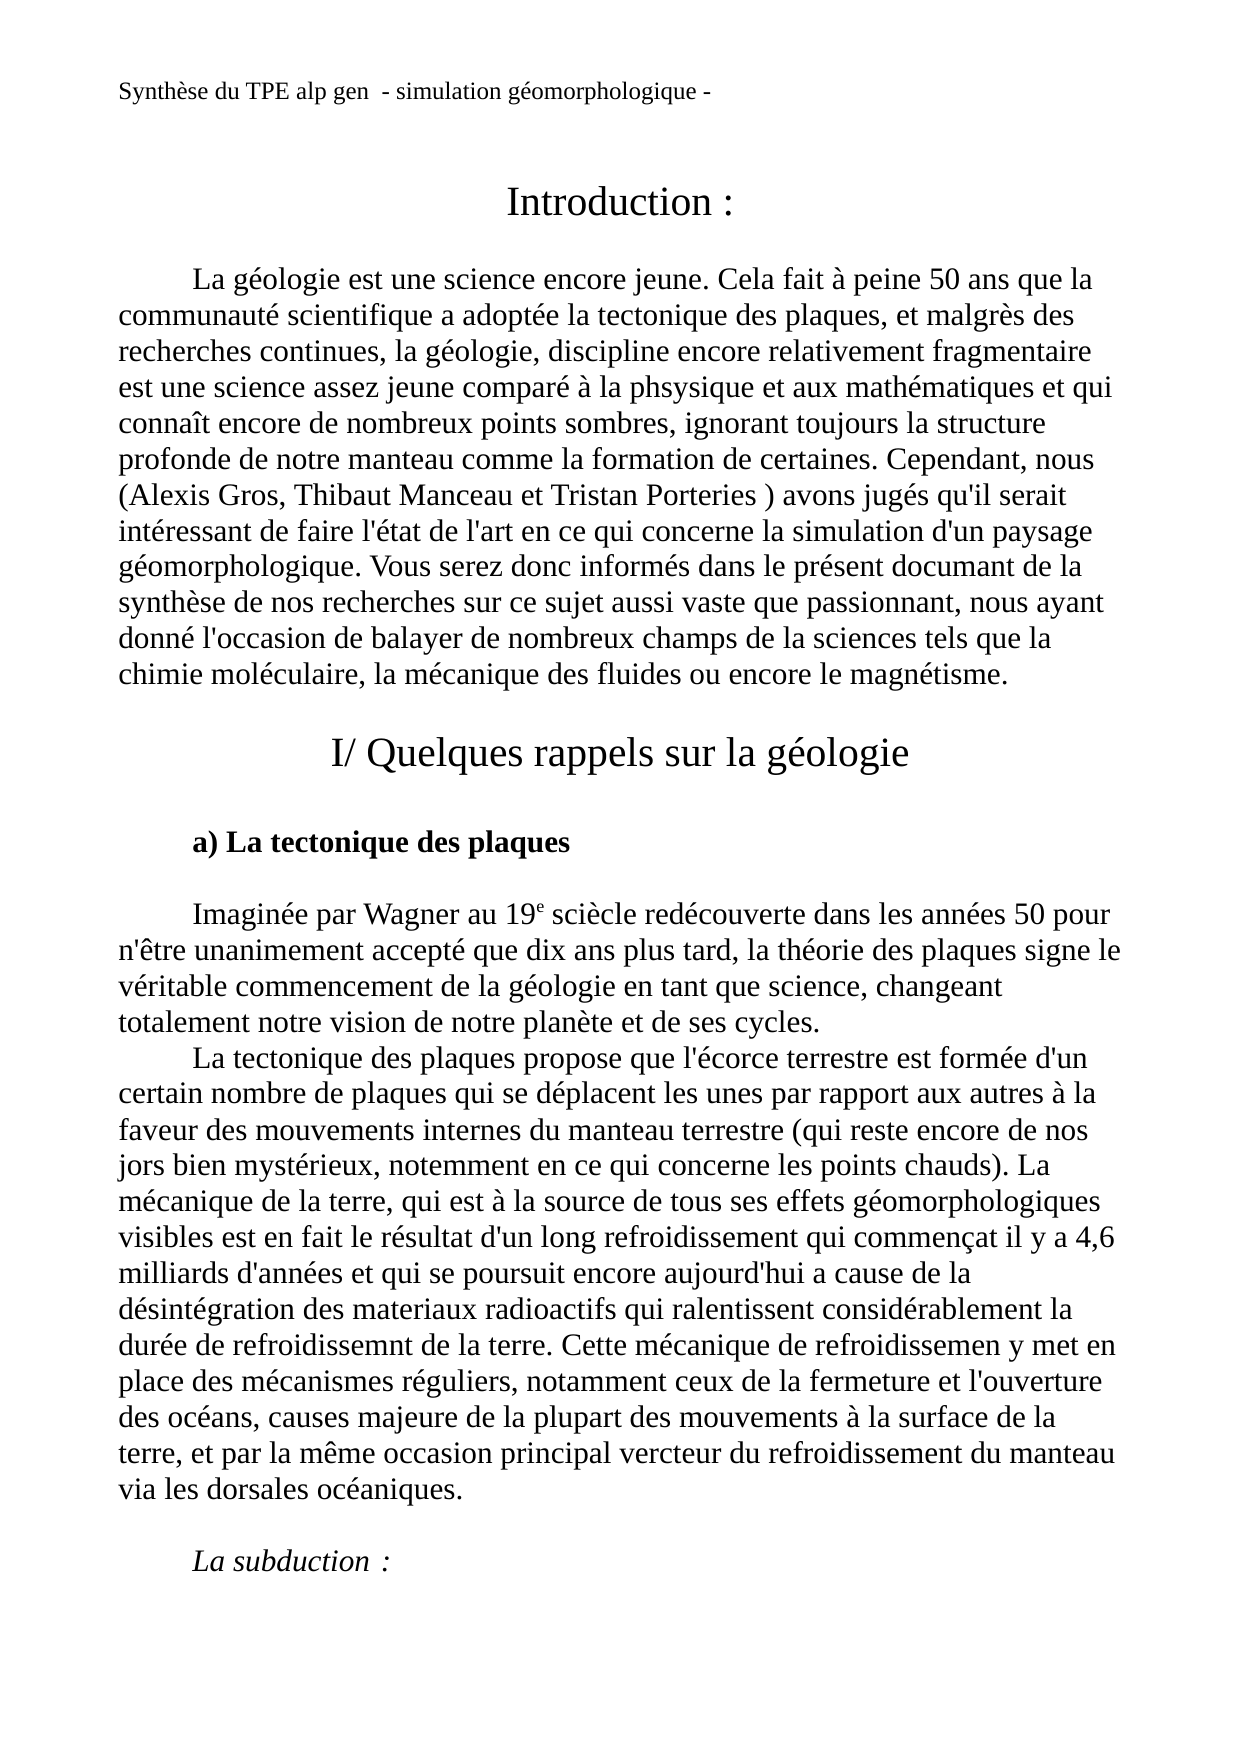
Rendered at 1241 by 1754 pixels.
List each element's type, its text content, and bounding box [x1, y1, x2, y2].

text a) La tectonique des plaques [118, 823, 1122, 859]
text La tectonique des plaques propose que l'écorce terrestre est formée d'un certain nombre de plaques qui se déplacent les unes par rapport aux autres à la faveur des mouvements internes du manteau terrestre (qui reste encore de nos jors bien mystérieux, notemment en ce qui concerne les points chauds). La mécanique de la terre, qui est à la source de tous ses effets géomorphologiques visibles est en fait le résultat d'un long refroidissement qui commençat il y a 4,6 milliards d'années et qui se poursuit encore aujourd'hui a cause de la désintégration des materiaux radioactifs qui ralentissent considérablement la durée de refroidissemnt de la terre. Cette mécanique de refroidissemen y met en place des mécanismes réguliers, notamment ceux de la fermeture et l'ouverture des océans, causes majeure de la plupart des mouvements à la surface de la terre, et par la même occasion principal vercteur du refroidissement du manteau via les dorsales océaniques. [118, 1039, 1122, 1506]
text Imaginée par Wagner au 19e sciècle redécouverte dans les années 50 pour n'être unanimement accepté que dix ans plus tard, la théorie des plaques signe le véritable commencement de la géologie en tant que science, changeant totalement notre vision de notre planète et de ses cycles. [118, 895, 1122, 1039]
text La géologie est une science encore jeune. Cela fait à peine 50 ans que la communauté scientifique a adoptée la tectonique des plaques, et malgrès des recherches continues, la géologie, discipline encore relativement fragmentaire est une science assez jeune comparé à la phsysique et aux mathématiques et qui connaît encore de nombreux points sombres, ignorant toujours la structure profonde de notre manteau comme la formation de certaines. Cependant, nous (Alexis Gros, Thibaut Manceau et Tristan Porteries ) avons jugés qu'il serait intéressant de faire l'état de l'art en ce qui concerne la simulation d'un paysage géomorphologique. Vous serez donc informés dans le présent documant de la synthèse de nos recherches sur ce sujet aussi vaste que passionnant, nous ayant donné l'occasion de balayer de nombreux champs de la sciences tels que la chimie moléculaire, la mécanique des fluides ou encore le magnétisme. [118, 260, 1122, 691]
text La subduction : [118, 1542, 1122, 1578]
text I/ Quelques rappels sur la géologie [118, 727, 1122, 775]
text Introduction : [118, 176, 1122, 224]
